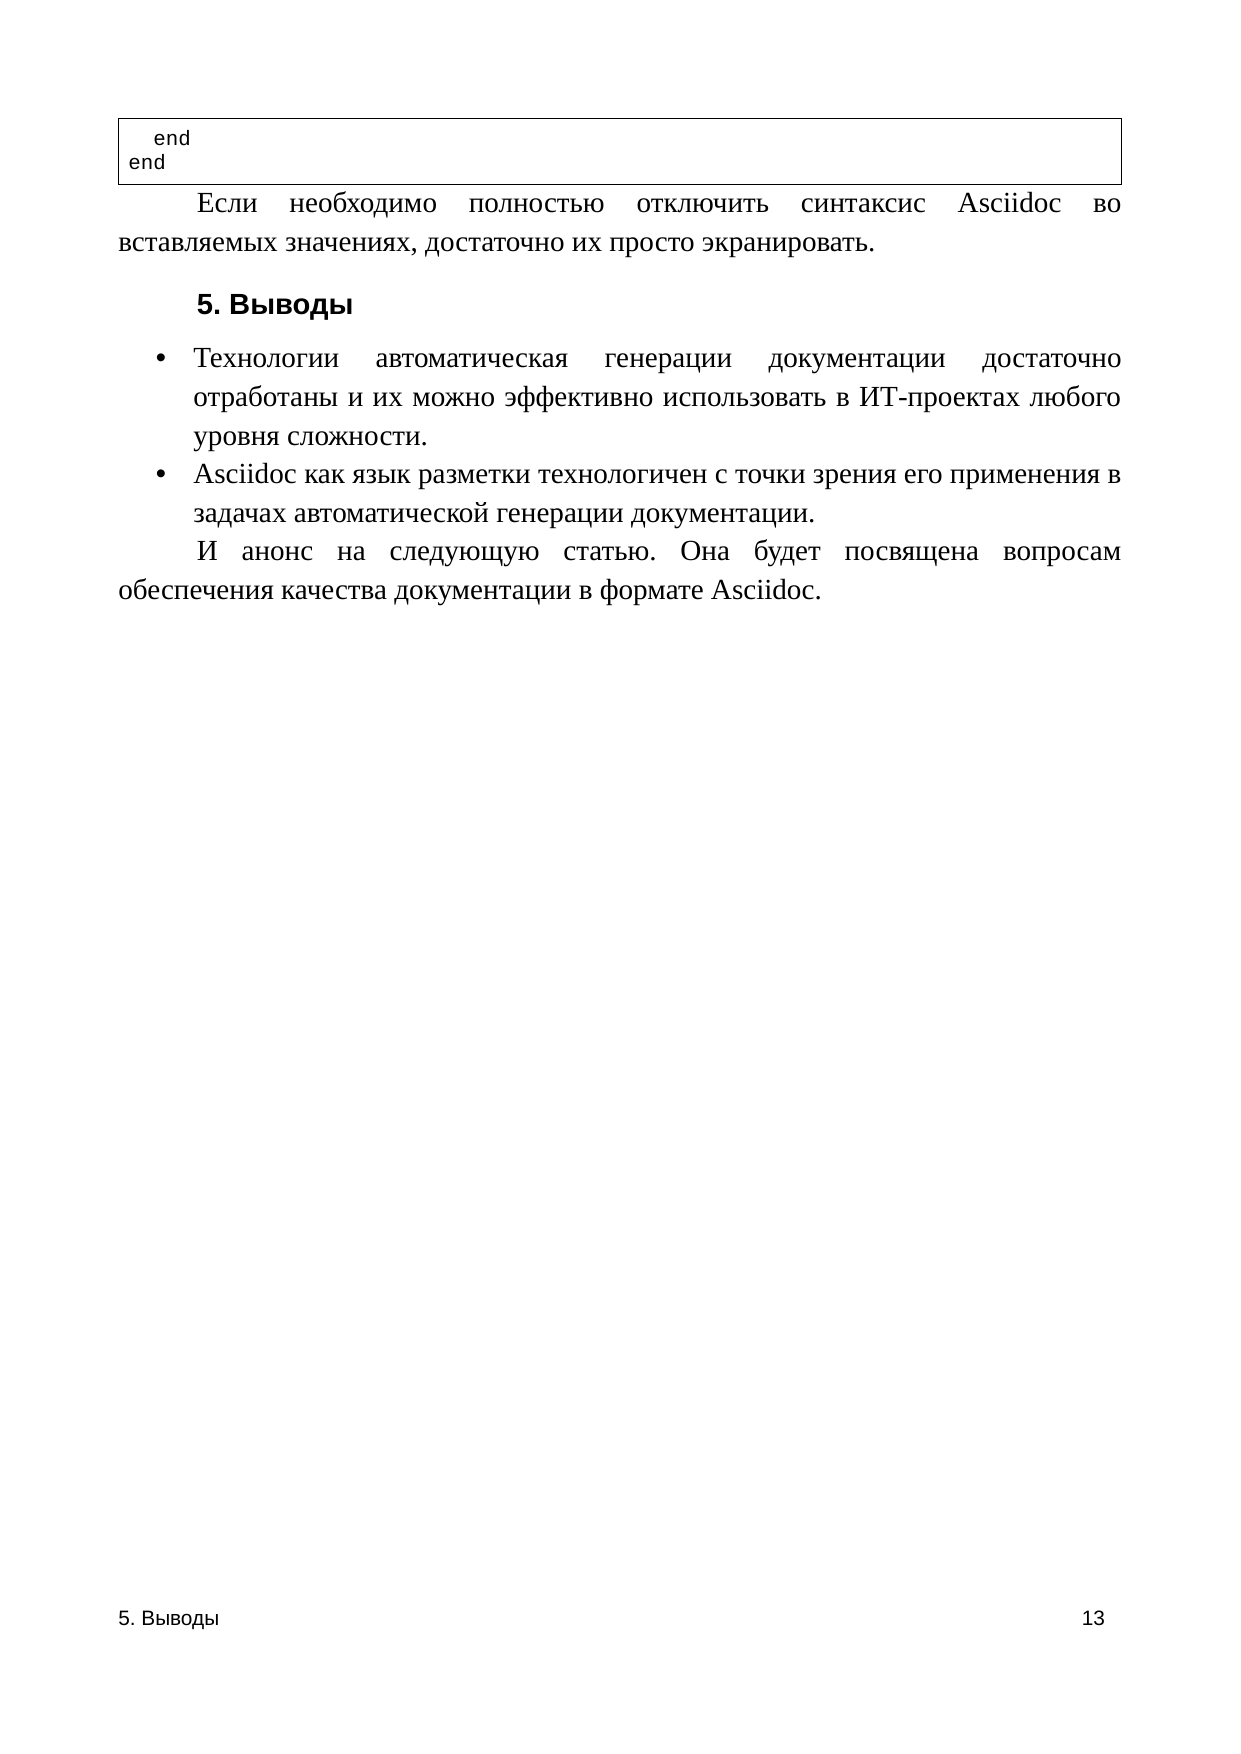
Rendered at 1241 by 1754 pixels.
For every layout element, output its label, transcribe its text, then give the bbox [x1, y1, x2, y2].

list Asciidoc как язык разметки технологичен с точки зрения его применения в задачах автоматической генерации документации. [156, 456, 1122, 528]
text И анонс на следующую статью. Она будет посвящена вопросам обеспечения качества документации в формате Asciidoc. [118, 533, 1122, 605]
text Если необходимо полностью отключить синтаксис Asciidoc во вставляемых значениях, достаточно их просто экранировать. [118, 185, 1122, 257]
list Технологии автоматическая генерации документации достаточно отработаны и их можно эффективно использовать в ИТ-проектах любого уровня сложности. [156, 340, 1122, 451]
list end end [119, 119, 1121, 184]
subtitle 5. Выводы [197, 287, 1122, 321]
